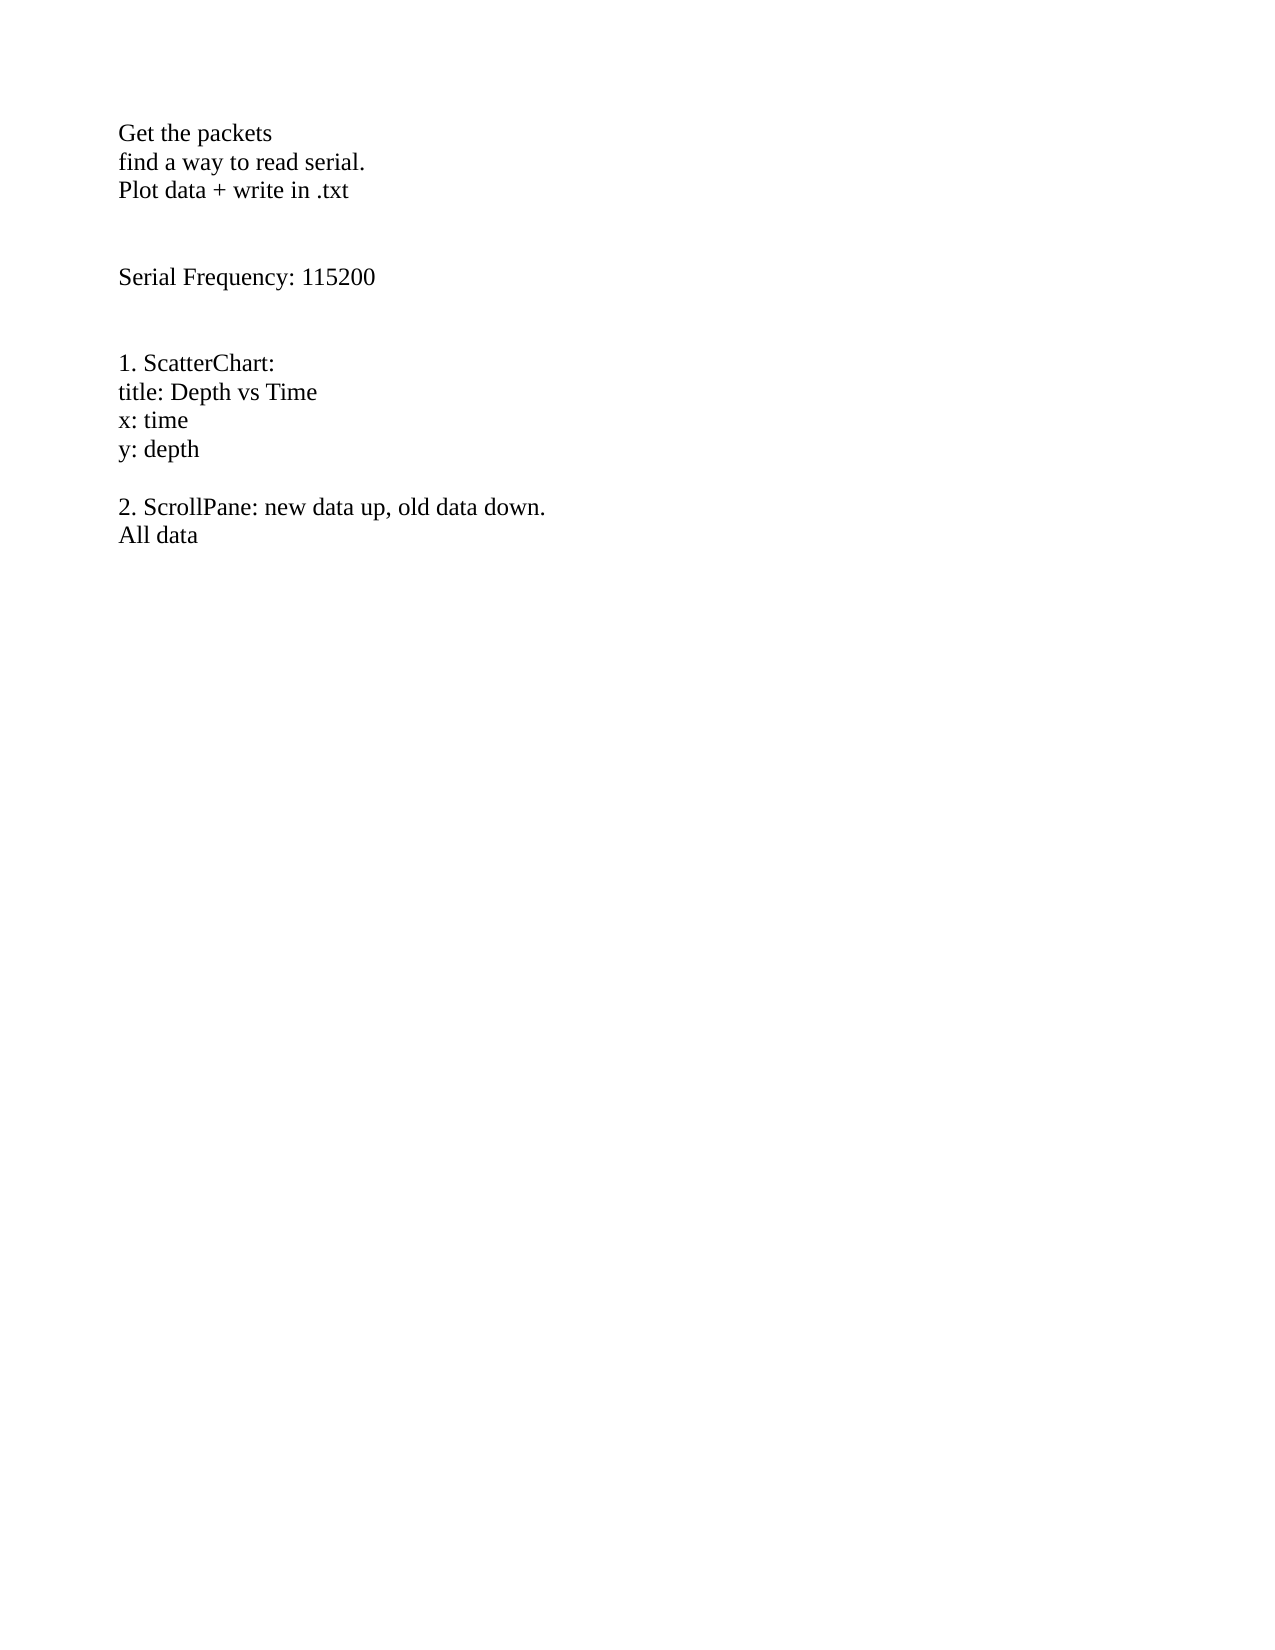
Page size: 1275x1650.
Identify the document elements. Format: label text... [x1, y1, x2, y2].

text find a way to read serial. [118, 147, 1157, 176]
text 1. ScatterChart: [118, 348, 1157, 377]
text All data [118, 521, 1157, 549]
text title: Depth vs Time [118, 377, 1157, 406]
text Serial Frequency: 115200 [118, 262, 1157, 291]
text y: depth [118, 434, 1157, 463]
text x: time [118, 406, 1157, 434]
text 2. ScrollPane: new data up, old data down. [118, 492, 1157, 521]
text Get the packets [118, 118, 1157, 147]
text Plot data + write in .txt [118, 176, 1157, 204]
